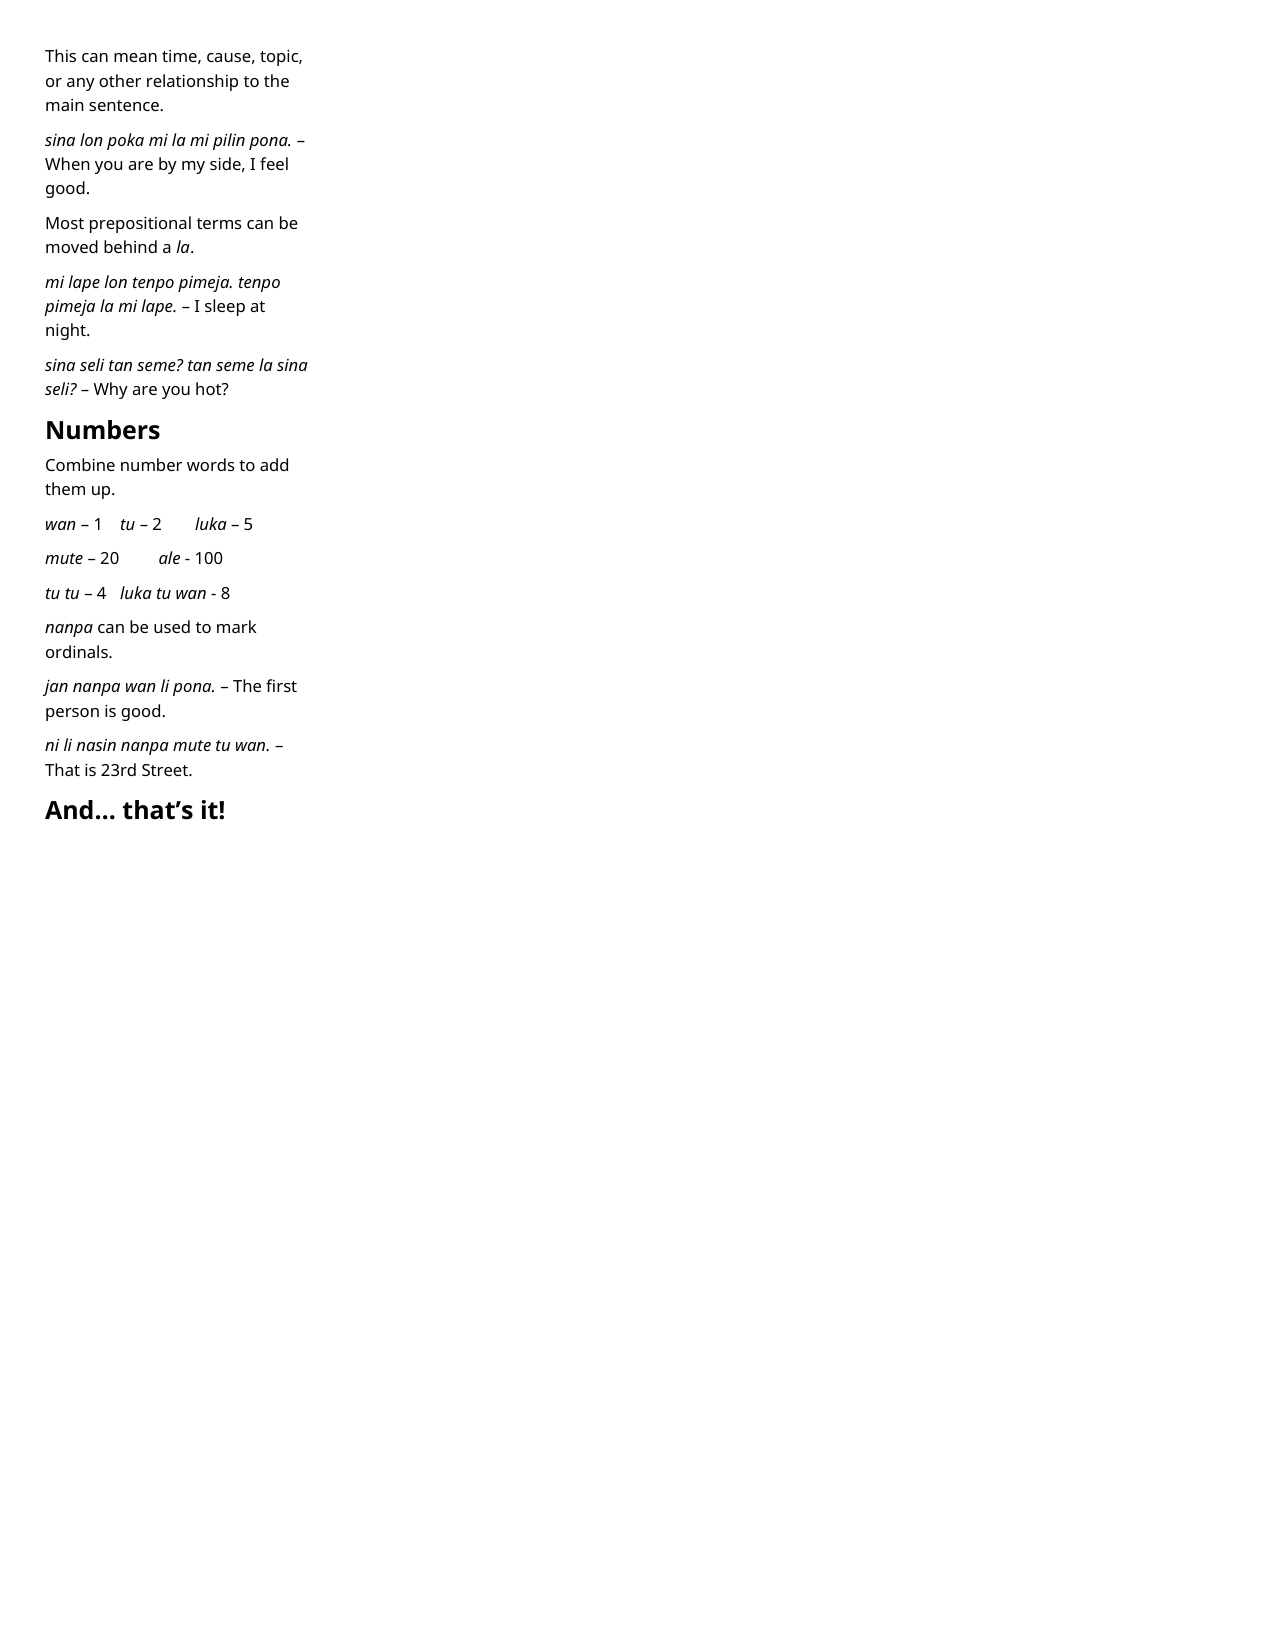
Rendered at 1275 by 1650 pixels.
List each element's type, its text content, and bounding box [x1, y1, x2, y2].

text ni li nasin nanpa mute tu wan. – That is 23rd Street. [45, 734, 313, 781]
text Combine number words to add them up. [45, 453, 313, 500]
text mute – 20 ale - 100 [45, 547, 313, 569]
text sina lon poka mi la mi pilin pona. – When you are by my side, I feel good. [45, 128, 313, 199]
text tu tu – 4 luka tu wan - 8 [45, 581, 313, 604]
text nanpa can be used to mark ordinals. [45, 616, 313, 663]
text wan – 1 tu – 2 luka – 5 [45, 512, 313, 535]
subtitle Numbers [45, 413, 313, 447]
text sina seli tan seme? tan seme la sina seli? – Why are you hot? [45, 354, 313, 401]
text jan nanpa wan li pona. – The first person is good. [45, 675, 313, 722]
text This can mean time, cause, topic, or any other relationship to the main sentence. [45, 45, 313, 116]
text mi lape lon tenpo pimeja. tenpo pimeja la mi lape. – I sleep at night. [45, 270, 313, 342]
subtitle And… that’s it! [45, 793, 313, 827]
text Most prepositional terms can be moved behind a la. [45, 211, 313, 258]
